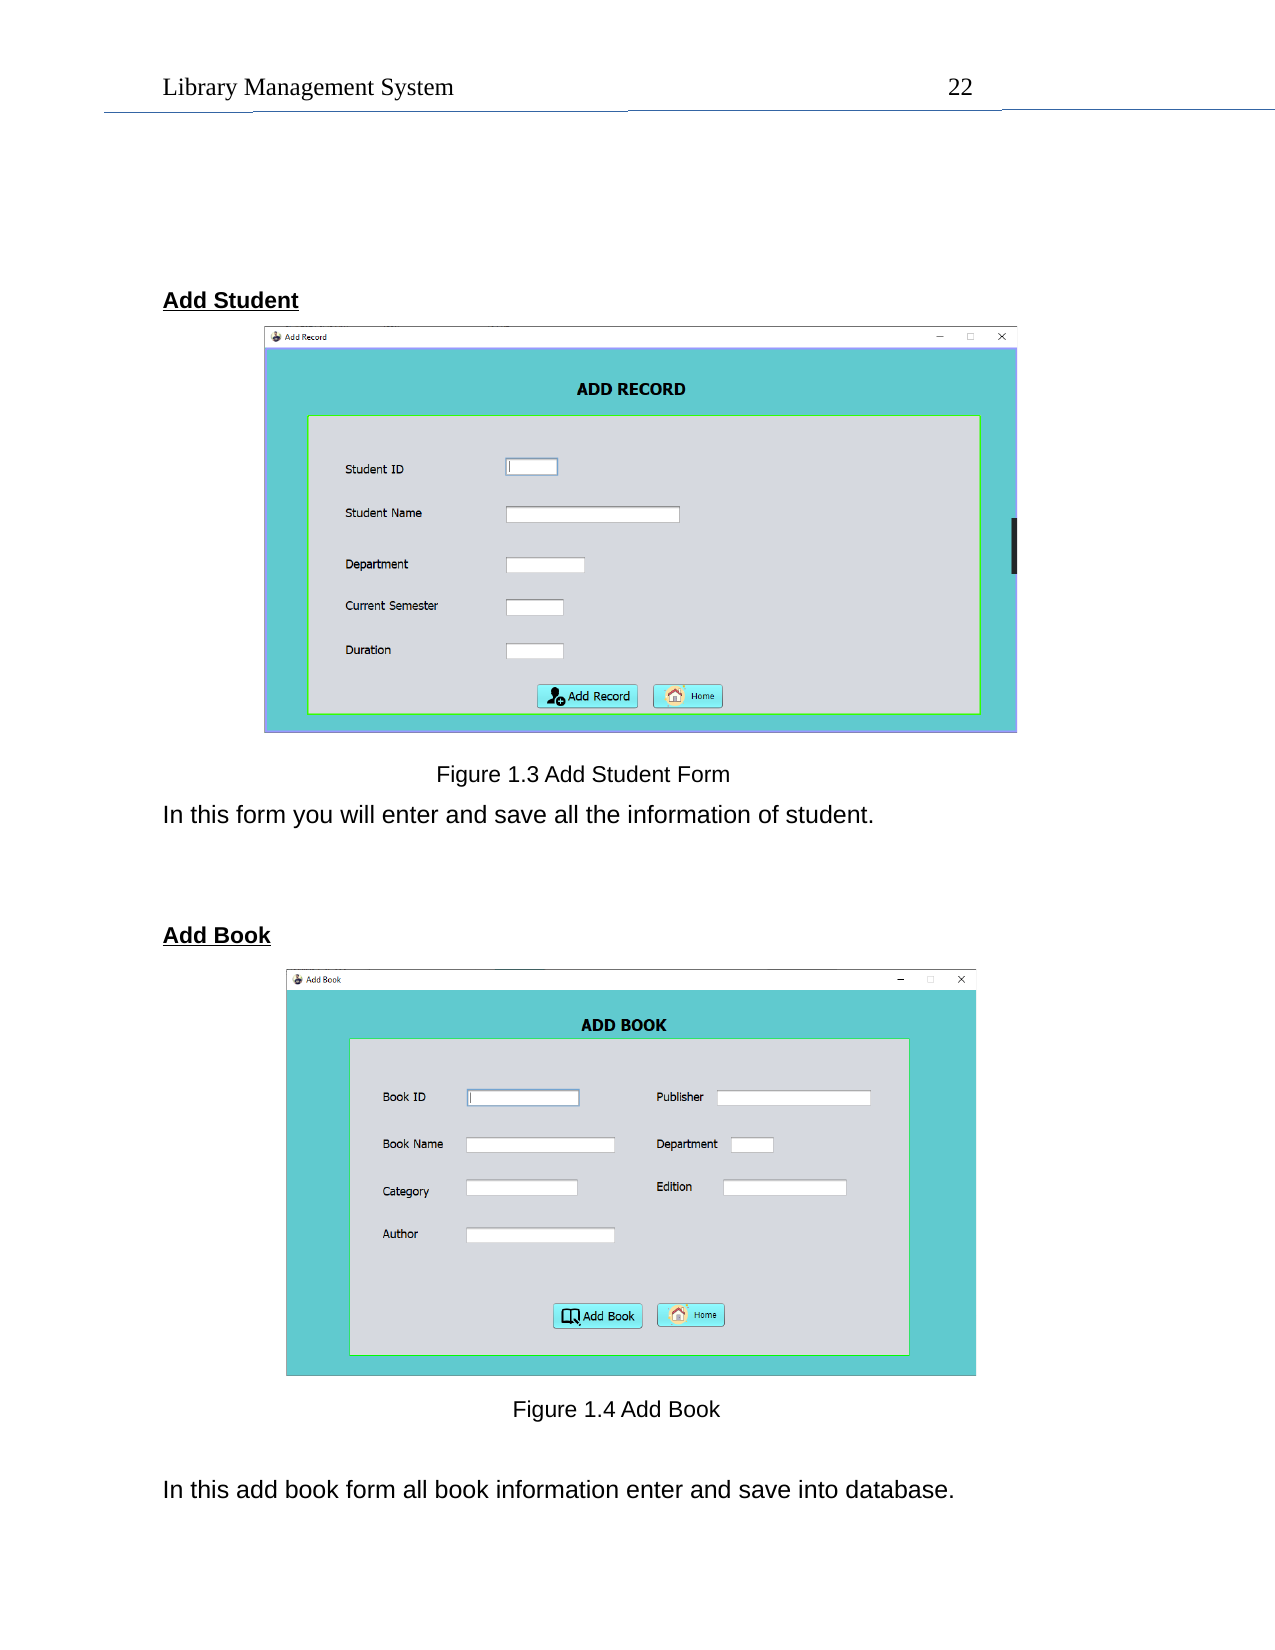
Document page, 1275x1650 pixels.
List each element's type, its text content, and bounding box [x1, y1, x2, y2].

text In this form you will enter and save all the information of student. [162, 800, 1119, 829]
text Figure 1.3 Add Student Form [162, 761, 1119, 787]
text Figure 1.4 Add Book [162, 1396, 1119, 1422]
picture [286, 969, 977, 1376]
text Add Student [162, 287, 1119, 313]
picture [264, 326, 1018, 733]
text In this add book form all book information enter and save into database. [162, 1475, 1119, 1504]
text Add Book [162, 922, 1119, 948]
